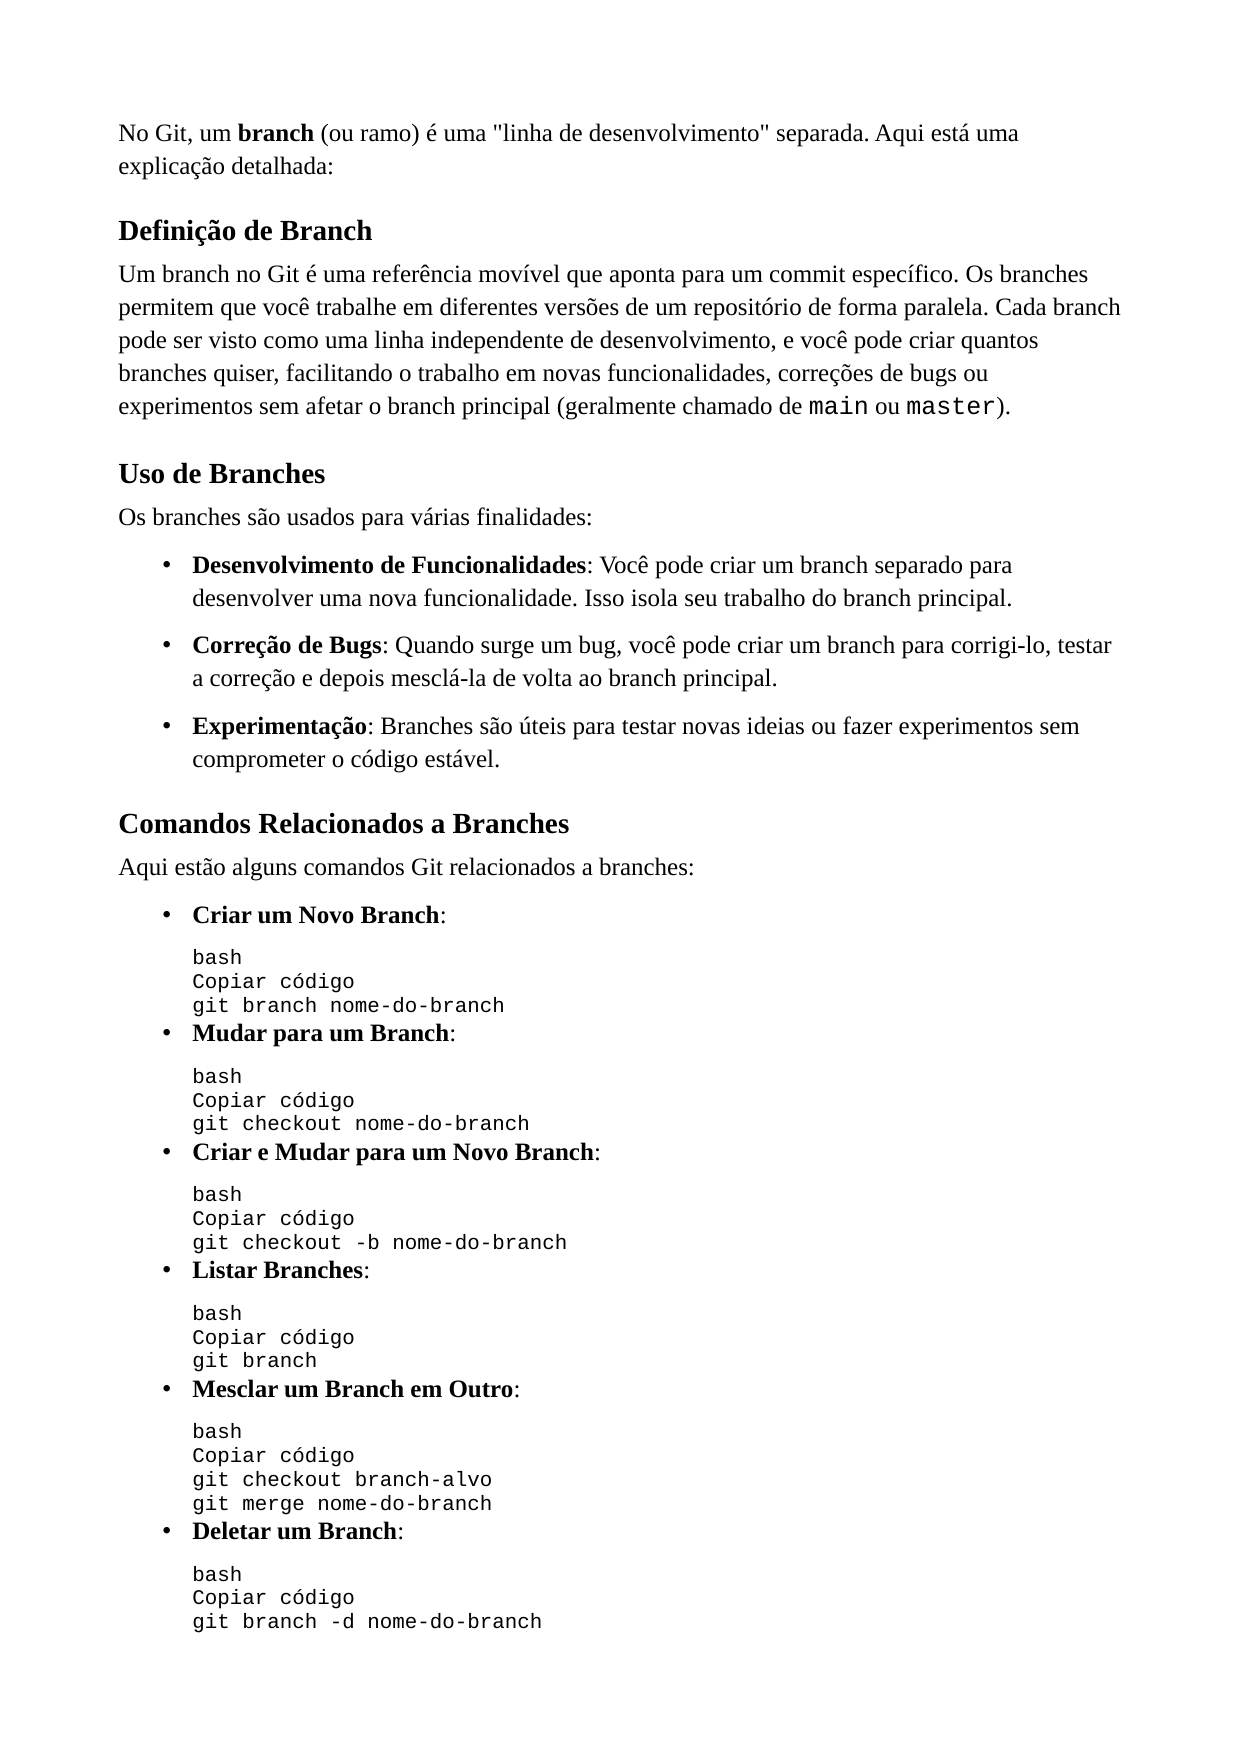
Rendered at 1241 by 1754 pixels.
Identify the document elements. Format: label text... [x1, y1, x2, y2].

list Criar e Mudar para um Novo Branch: [162, 1137, 1122, 1166]
list Listar Branches: [162, 1255, 1122, 1284]
list Copiar código [162, 1587, 1122, 1611]
subtitle Uso de Branches [118, 456, 1122, 489]
subtitle Comandos Relacionados a Branches [118, 806, 1122, 840]
list Copiar código [162, 1445, 1122, 1469]
list Mesclar um Branch em Outro: [162, 1374, 1122, 1403]
list git checkout branch-alvo [162, 1469, 1122, 1492]
subtitle Definição de Branch [118, 213, 1122, 247]
list Copiar código [162, 971, 1122, 995]
list Deletar um Branch: [162, 1516, 1122, 1545]
text Os branches são usados para várias finalidades: [118, 502, 1122, 531]
list Copiar código [162, 1089, 1122, 1113]
list Copiar código [162, 1208, 1122, 1232]
list Mudar para um Branch: [162, 1018, 1122, 1047]
list bash [162, 1184, 1122, 1208]
list bash [162, 1564, 1122, 1587]
list git merge nome-do-branch [162, 1492, 1122, 1516]
list Copiar código [162, 1327, 1122, 1350]
list bash [162, 1066, 1122, 1089]
list bash [162, 1303, 1122, 1327]
list Experimentação: Branches são úteis para testar novas ideias ou fazer experimentos sem comprometer o código estável. [162, 711, 1122, 773]
list Criar um Novo Branch: [162, 900, 1122, 928]
text Aqui estão alguns comandos Git relacionados a branches: [118, 852, 1122, 881]
list git checkout nome-do-branch [162, 1113, 1122, 1137]
list bash [162, 1422, 1122, 1445]
list Desenvolvimento de Funcionalidades: Você pode criar um branch separado para desenvolver uma nova funcionalidade. Isso isola seu trabalho do branch principal. [162, 550, 1122, 611]
text Um branch no Git é uma referência movível que aponta para um commit específico. Os branches permitem que você trabalhe em diferentes versões de um repositório de forma paralela. Cada branch pode ser visto como uma linha independente de desenvolvimento, e você pode criar quantos branches quiser, facilitando o trabalho em novas funcionalidades, correções de bugs ou experimentos sem afetar o branch principal (geralmente chamado de main ou master). [118, 259, 1122, 422]
list Correção de Bugs: Quando surge um bug, você pode criar um branch para corrigi-lo, testar a correção e depois mesclá-la de volta ao branch principal. [162, 630, 1122, 692]
list git checkout -b nome-do-branch [162, 1232, 1122, 1255]
list git branch [162, 1350, 1122, 1374]
list git branch nome-do-branch [162, 995, 1122, 1018]
text No Git, um branch (ou ramo) é uma "linha de desenvolvimento" separada. Aqui está uma explicação detalhada: [118, 118, 1122, 180]
list git branch -d nome-do-branch [162, 1611, 1122, 1635]
list bash [162, 947, 1122, 971]
